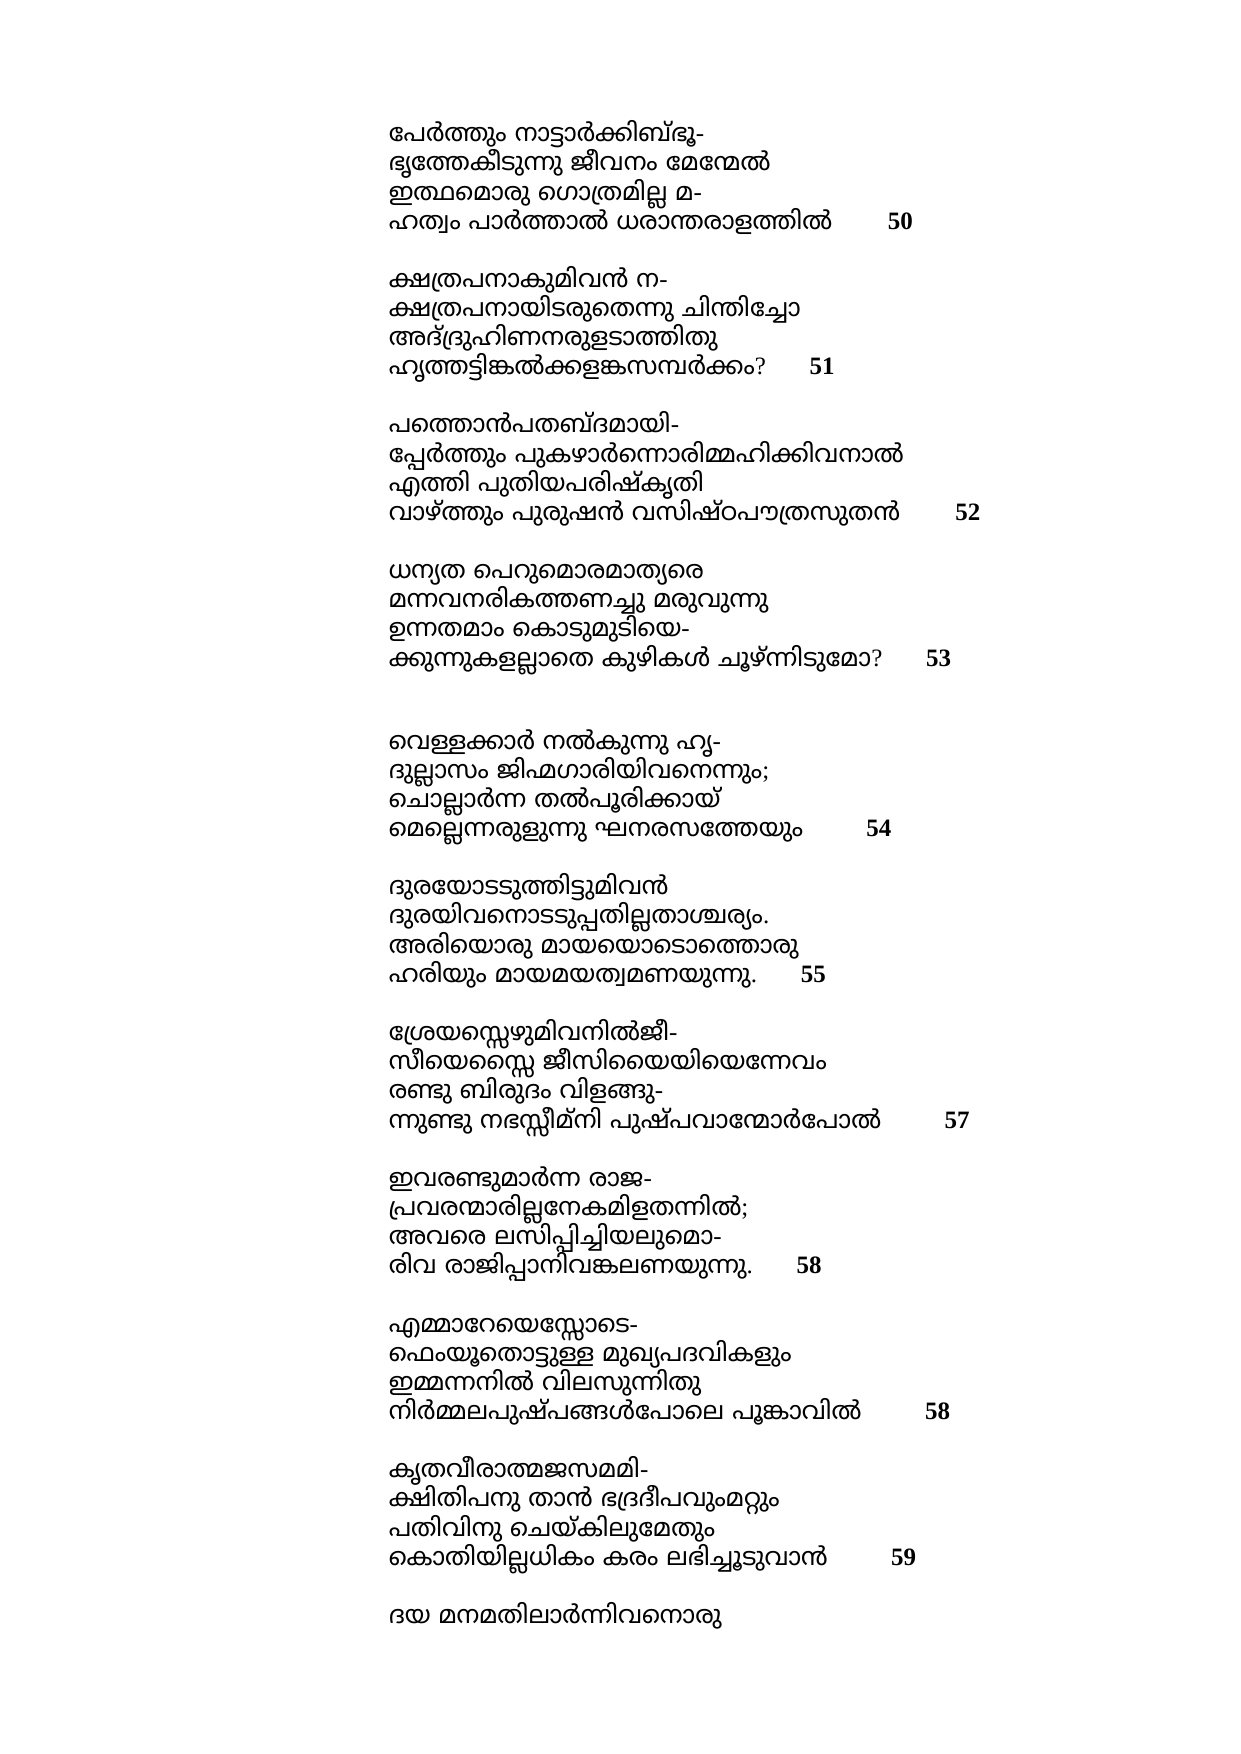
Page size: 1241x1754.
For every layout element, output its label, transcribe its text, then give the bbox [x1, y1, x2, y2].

text വെള്ളക്കാർ നൽകുന്നു ഹൃ- ദുല്ലാസം ജിഹ്മഗാരിയിവനെന്നും; ചൊല്ലാർന്ന തൽപൂരിക്കായ് മെല്ലെന്നരുളുന്നു ഘനരസത്തേയും 54 ദുരയോടടുത്തിട്ടുമിവൻ ദുരയിവനൊടടുപ്പതില്ലതാശ്ചര്യം. അരിയൊരു മായയൊടൊത്തൊരു ഹരിയും മായമയത്വമണയുന്നു. 55 ശ്രേയസ്സെഴുമിവനിൽജീ- സീയെസ്സൈ ജീസിയൈയിയെന്നേവം രണ്ടു ബിരുദം വിളങ്ങു- ന്നുണ്ടു നഭസ്സീമ്‌നി പുഷ്പവാന്മോർപോൽ 57 ഇവരണ്ടുമാർന്ന രാജ- പ്രവരന്മാരില്ലനേകമിളതന്നിൽ; അവരെ ലസിപ്പിച്ചിയലുമൊ- രിവ രാജിപ്പാനിവങ്കലണയുന്നു. 58 എമ്മാറേയെസ്സോടെ- ഫെംയൂതൊട്ടുള്ള മുഖ്യപദവികളും ഇമ്മന്നനിൽ വിലസുന്നിതു നിർമ്മലപുഷ്പങ്ങൾപോലെ പൂങ്കാവിൽ 58 കൃതവീരാത്മജസമമി- ക്ഷിതിപനു താൻ ഭദ്രദീപവുംമറ്റും പതിവിനു ചെയ്കിലുമേതും കൊതിയില്ലധികം കരം ലഭിച്ചൂടുവാൻ 59 ദയ മനമതിലാർന്നിവനൊരു [388, 726, 1122, 1629]
text പേർത്തും നാട്ടാർക്കിബ്‌ഭൂ- ഭൃത്തേകീടുന്നു ജീവനം മേന്മേൽ ഇത്ഥമൊരു ഗൊത്രമില്ല മ- ഹത്വം പാർത്താൽ ധരാന്തരാളത്തിൽ 50 ക്ഷത്രപനാകുമിവൻ ന- ക്ഷത്രപനായിടരുതെന്നു ചിന്തിച്ചോ അദ്‌ദ്രുഹിണനരുളടാത്തിതു ഹൃത്തട്ടിങ്കൽക്കളങ്കസമ്പർക്കം? 51 പത്തൊൻപതബ്ദമായി- പ്പേർത്തും പുകഴാർന്നൊരിമ്മഹിക്കിവനാൽ എത്തി പുതിയപരിഷ്കൃതി വാഴ്ത്തും പുരുഷൻ വസിഷ്ഠപൗത്രസുതൻ 52 ധന്യത പെറുമൊരമാത്യരെ മന്നവനരികത്തണച്ചു മരുവുന്നു ഉന്നതമാം കൊടുമുടിയെ- ക്കുന്നുകളല്ലാതെ കുഴികൾ ചൂഴ്ന്നിടുമോ? 53 [388, 118, 1122, 672]
